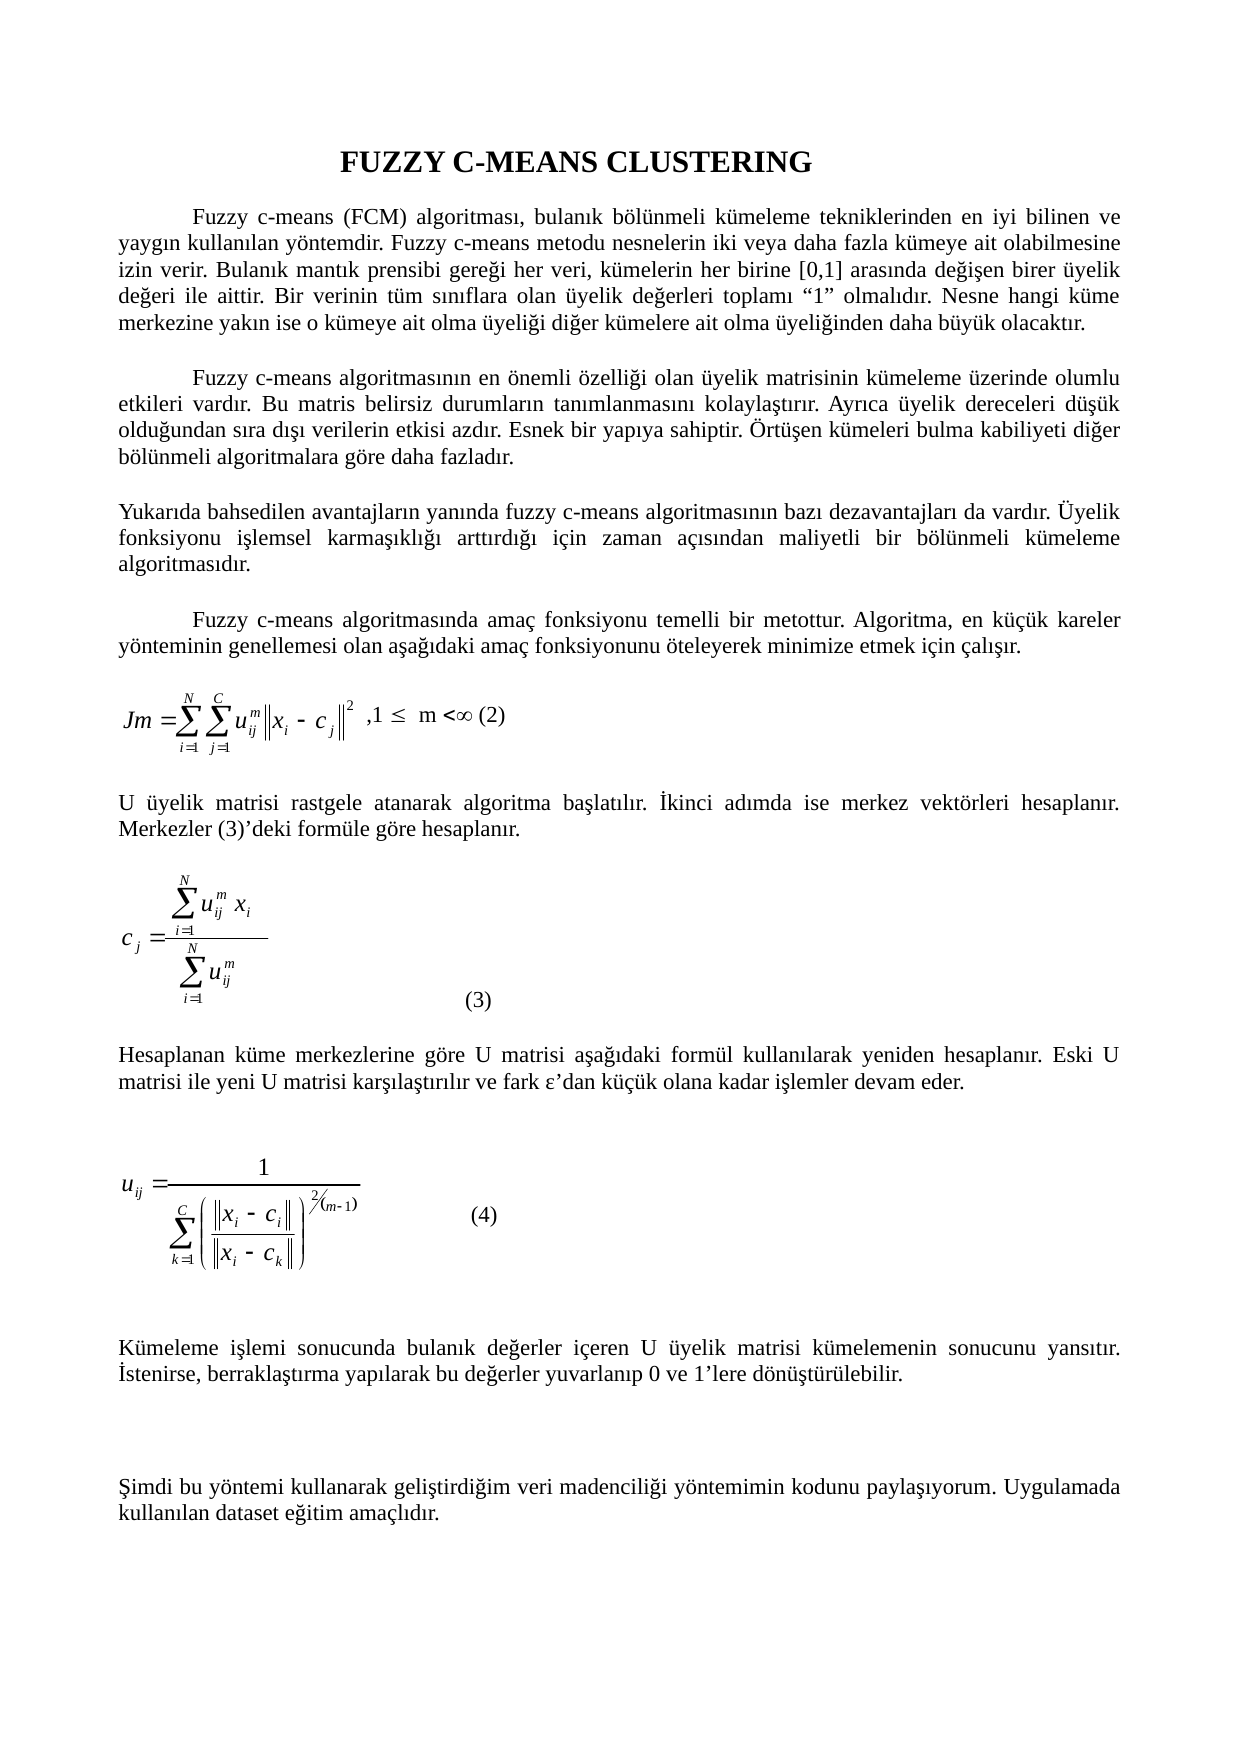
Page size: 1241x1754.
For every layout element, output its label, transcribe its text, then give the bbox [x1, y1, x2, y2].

text Hesaplanan küme merkezlerine göre U matrisi aşağıdaki formül kullanılarak yeniden hesaplanır. Eski U matrisi ile yeni U matrisi karşılaştırılır ve fark ε’dan küçük olana kadar işlemler devam eder. [118, 1041, 1122, 1094]
text Kümeleme işlemi sonucunda bulanık değerler içeren U üyelik matrisi kümelemenin sonucunu yansıtır. İstenirse, berraklaştırma yapılarak bu değerler yuvarlanıp 0 ve 1’lere dönüştürülebilir. [118, 1334, 1122, 1387]
text U üyelik matrisi rastgele atanarak algoritma başlatılır. İkinci adımda ise merkez vektörleri hesaplanır. Merkezler (3)’deki formüle göre hesaplanır. [118, 789, 1122, 841]
text Şimdi bu yöntemi kullanarak geliştirdiğim veri madenciliği yöntemimin kodunu paylaşıyorum. Uygulamada kullanılan dataset eğitim amaçlıdır. [118, 1473, 1122, 1526]
text Fuzzy c-means algoritmasının en önemli özelliği olan üyelik matrisinin kümeleme üzerinde olumlu etkileri vardır. Bu matris belirsiz durumların tanımlanmasını kolaylaştırır. Ayrıca üyelik dereceleri düşük olduğundan sıra dışı verilerin etkisi azdır. Esnek bir yapıya sahiptir. Örtüşen kümeleri bulma kabiliyeti diğer bölünmeli algoritmalara göre daha fazladır. [118, 364, 1122, 469]
text FUZZY C-MEANS CLUSTERING [118, 143, 1122, 179]
text Yukarıda bahsedilen avantajların yanında fuzzy c-means algoritmasının bazı dezavantajları da vardır. Üyelik fonksiyonu işlemsel karmaşıklığı arttırdığı için zaman açısından maliyetli bir bölünmeli kümeleme algoritmasıdır. [118, 498, 1122, 577]
text ,1  m  (2) [118, 687, 1122, 760]
text (3) [118, 870, 1122, 1013]
text (4) [118, 1152, 1122, 1277]
text Fuzzy c-means (FCM) algoritması, bulanık bölünmeli kümeleme tekniklerinden en iyi bilinen ve yaygın kullanılan yöntemdir. Fuzzy c-means metodu nesnelerin iki veya daha fazla kümeye ait olabilmesine izin verir. Bulanık mantık prensibi gereği her veri, kümelerin her birine [0,1] arasında değişen birer üyelik değeri ile aittir. Bir verinin tüm sınıflara olan üyelik değerleri toplamı “1” olmalıdır. Nesne hangi küme merkezine yakın ise o kümeye ait olma üyeliği diğer kümelere ait olma üyeliğinden daha büyük olacaktır. [118, 203, 1122, 335]
text Fuzzy c-means algoritmasında amaç fonksiyonu temelli bir metottur. Algoritma, en küçük kareler yönteminin genellemesi olan aşağıdaki amaç fonksiyonunu öteleyerek minimize etmek için çalışır. [118, 606, 1122, 658]
